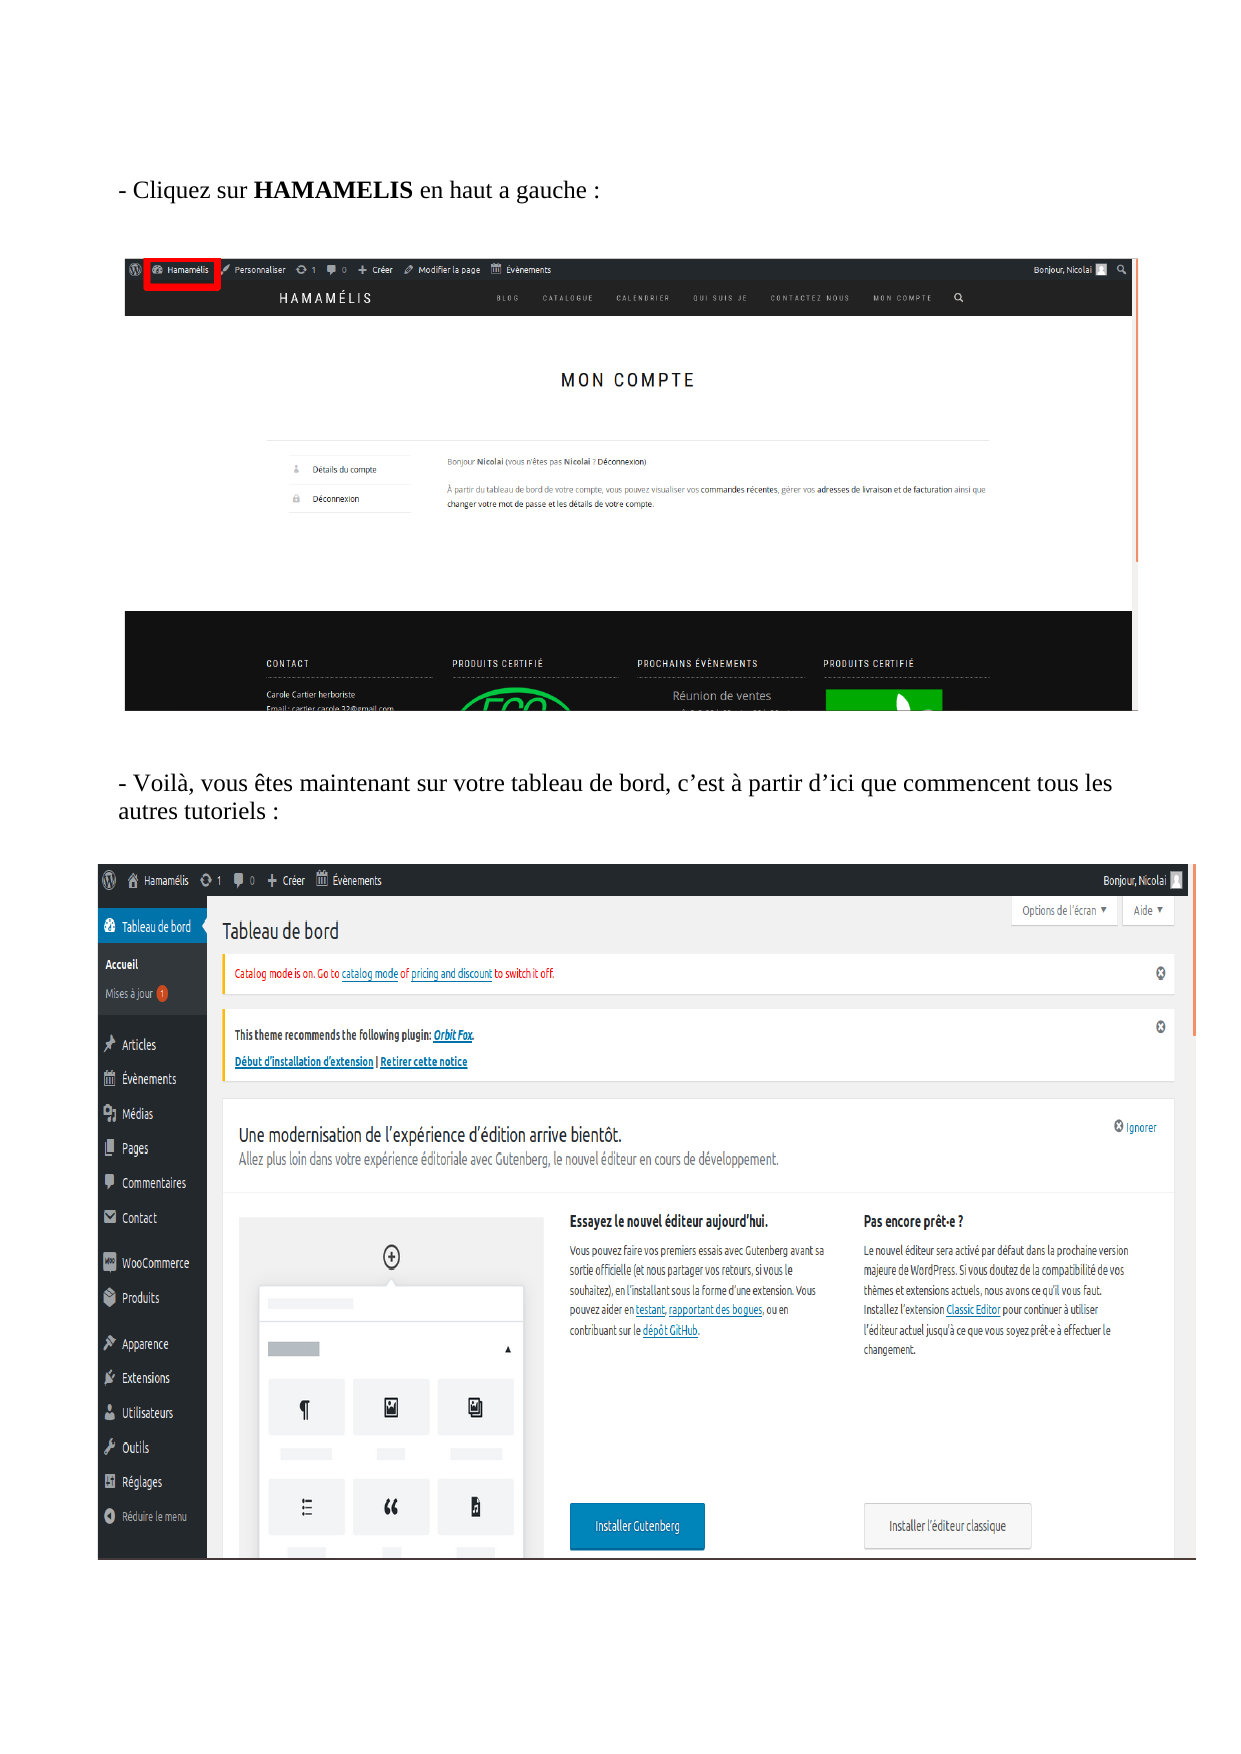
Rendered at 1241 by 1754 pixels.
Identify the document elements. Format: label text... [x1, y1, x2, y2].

picture [97, 864, 1196, 1560]
text - Cliquez sur HAMAMELIS en haut a gauche : [118, 175, 1122, 203]
text - Voilà, vous êtes maintenant sur votre tableau de bord, c’est à partir d’ici que commencent tous les autres tutoriels : [118, 768, 1122, 825]
picture [124, 258, 1139, 711]
picture [105, 919, 115, 931]
